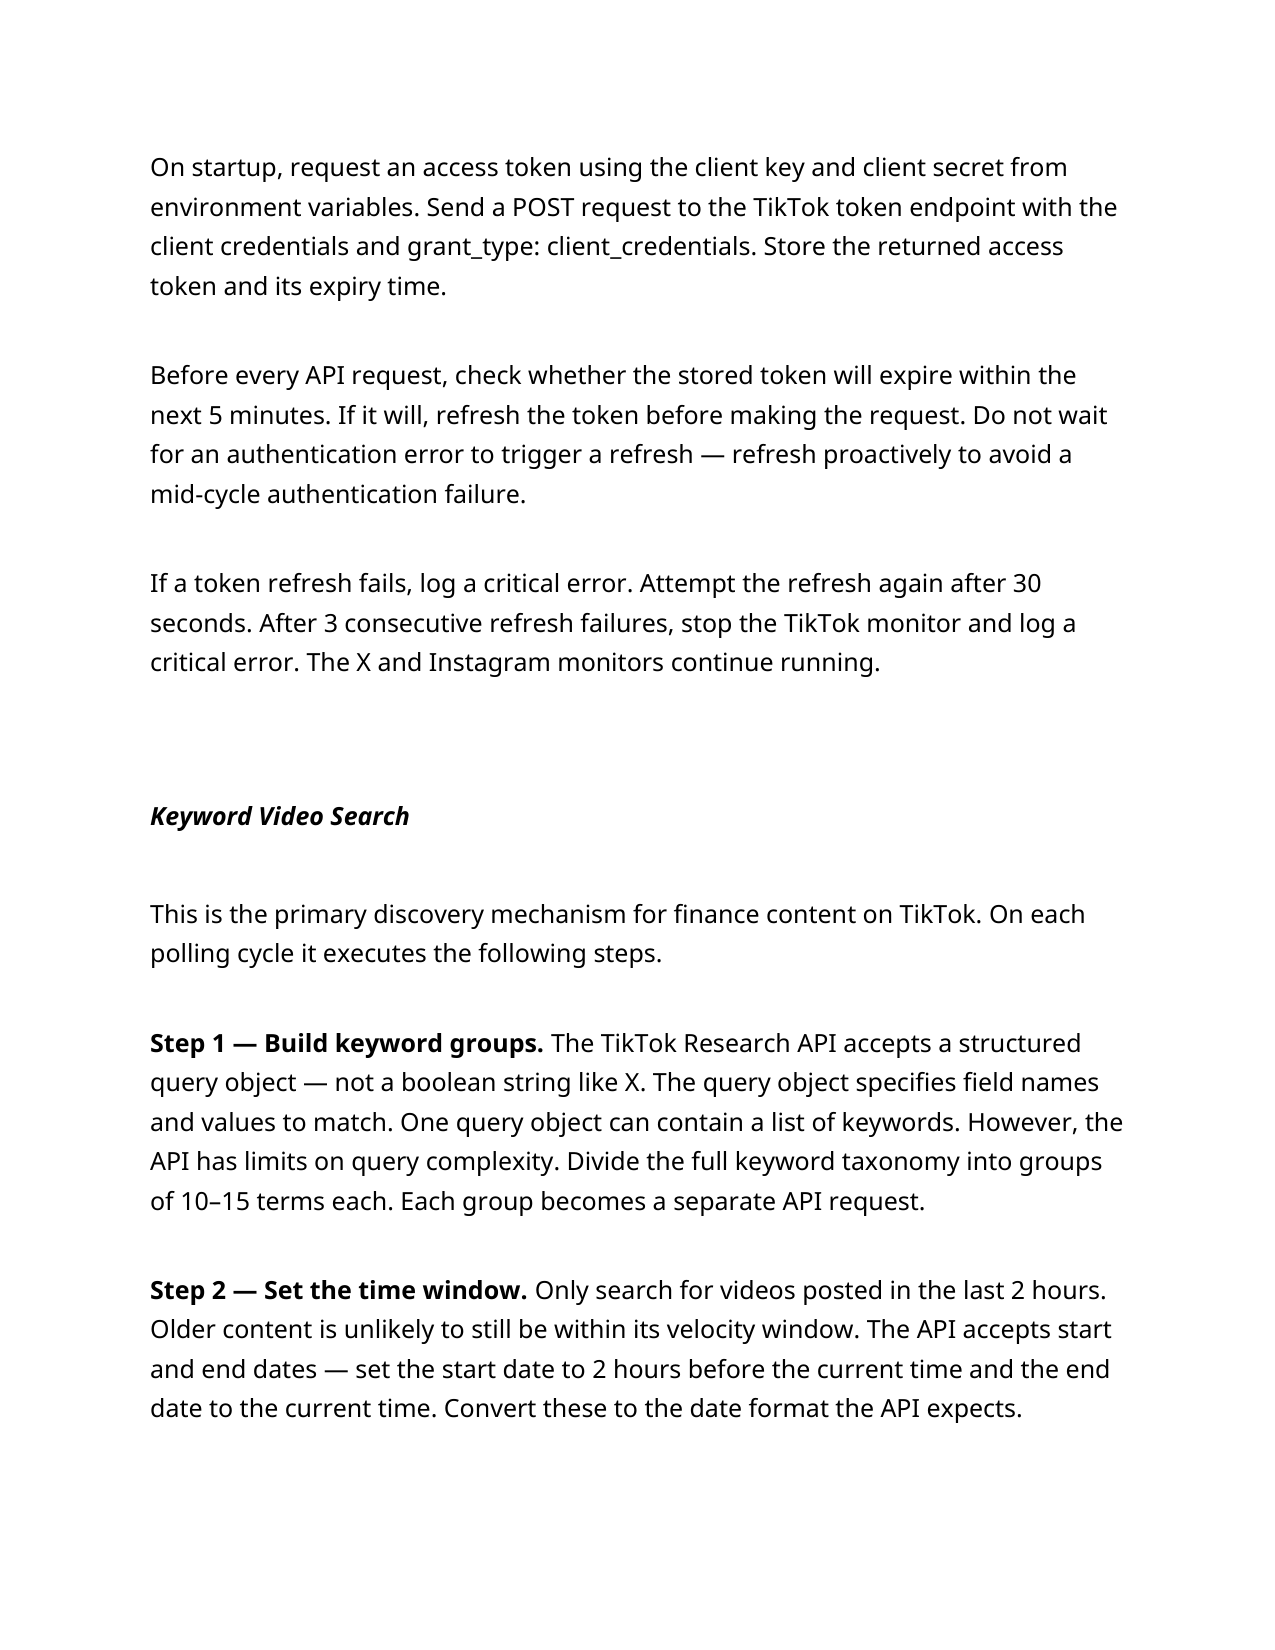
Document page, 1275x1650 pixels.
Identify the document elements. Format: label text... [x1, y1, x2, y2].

text Step 1 — Build keyword groups. The TikTok Research API accepts a structured query object — not a boolean string like X. The query object specifies field names and values to match. One query object can contain a list of keywords. However, the API has limits on query complexity. Divide the full keyword taxonomy into groups of 10–15 terms each. Each group becomes a separate API request. [150, 1025, 1125, 1217]
subtitle Keyword Video Search [150, 799, 1125, 833]
text On startup, request an access token using the client key and client secret from environment variables. Send a POST request to the TikTok token endpoint with the client credentials and grant_type: client_credentials. Store the returned access token and its expiry time. [150, 150, 1125, 302]
text Step 2 — Set the time window. Only search for videos posted in the last 2 hours. Older content is unlikely to still be within its velocity window. The API accepts start and end dates — set the start date to 2 hours before the current time and the end date to the current time. Convert these to the date format the API expects. [150, 1273, 1125, 1425]
text If a token refresh fails, log a critical error. Attempt the refresh again after 30 seconds. After 3 consecutive refresh failures, stop the TikTok monitor and log a critical error. The X and Instagram monitors continue running. [150, 566, 1125, 679]
text This is the primary discovery mechanism for finance content on TikTok. On each polling cycle it executes the following steps. [150, 896, 1125, 970]
text Before every API request, check whether the stored token will expire within the next 5 minutes. If it will, refresh the token before making the request. Do not wait for an authentication error to trigger a refresh — refresh proactively to avoid a mid-cycle authentication failure. [150, 358, 1125, 510]
